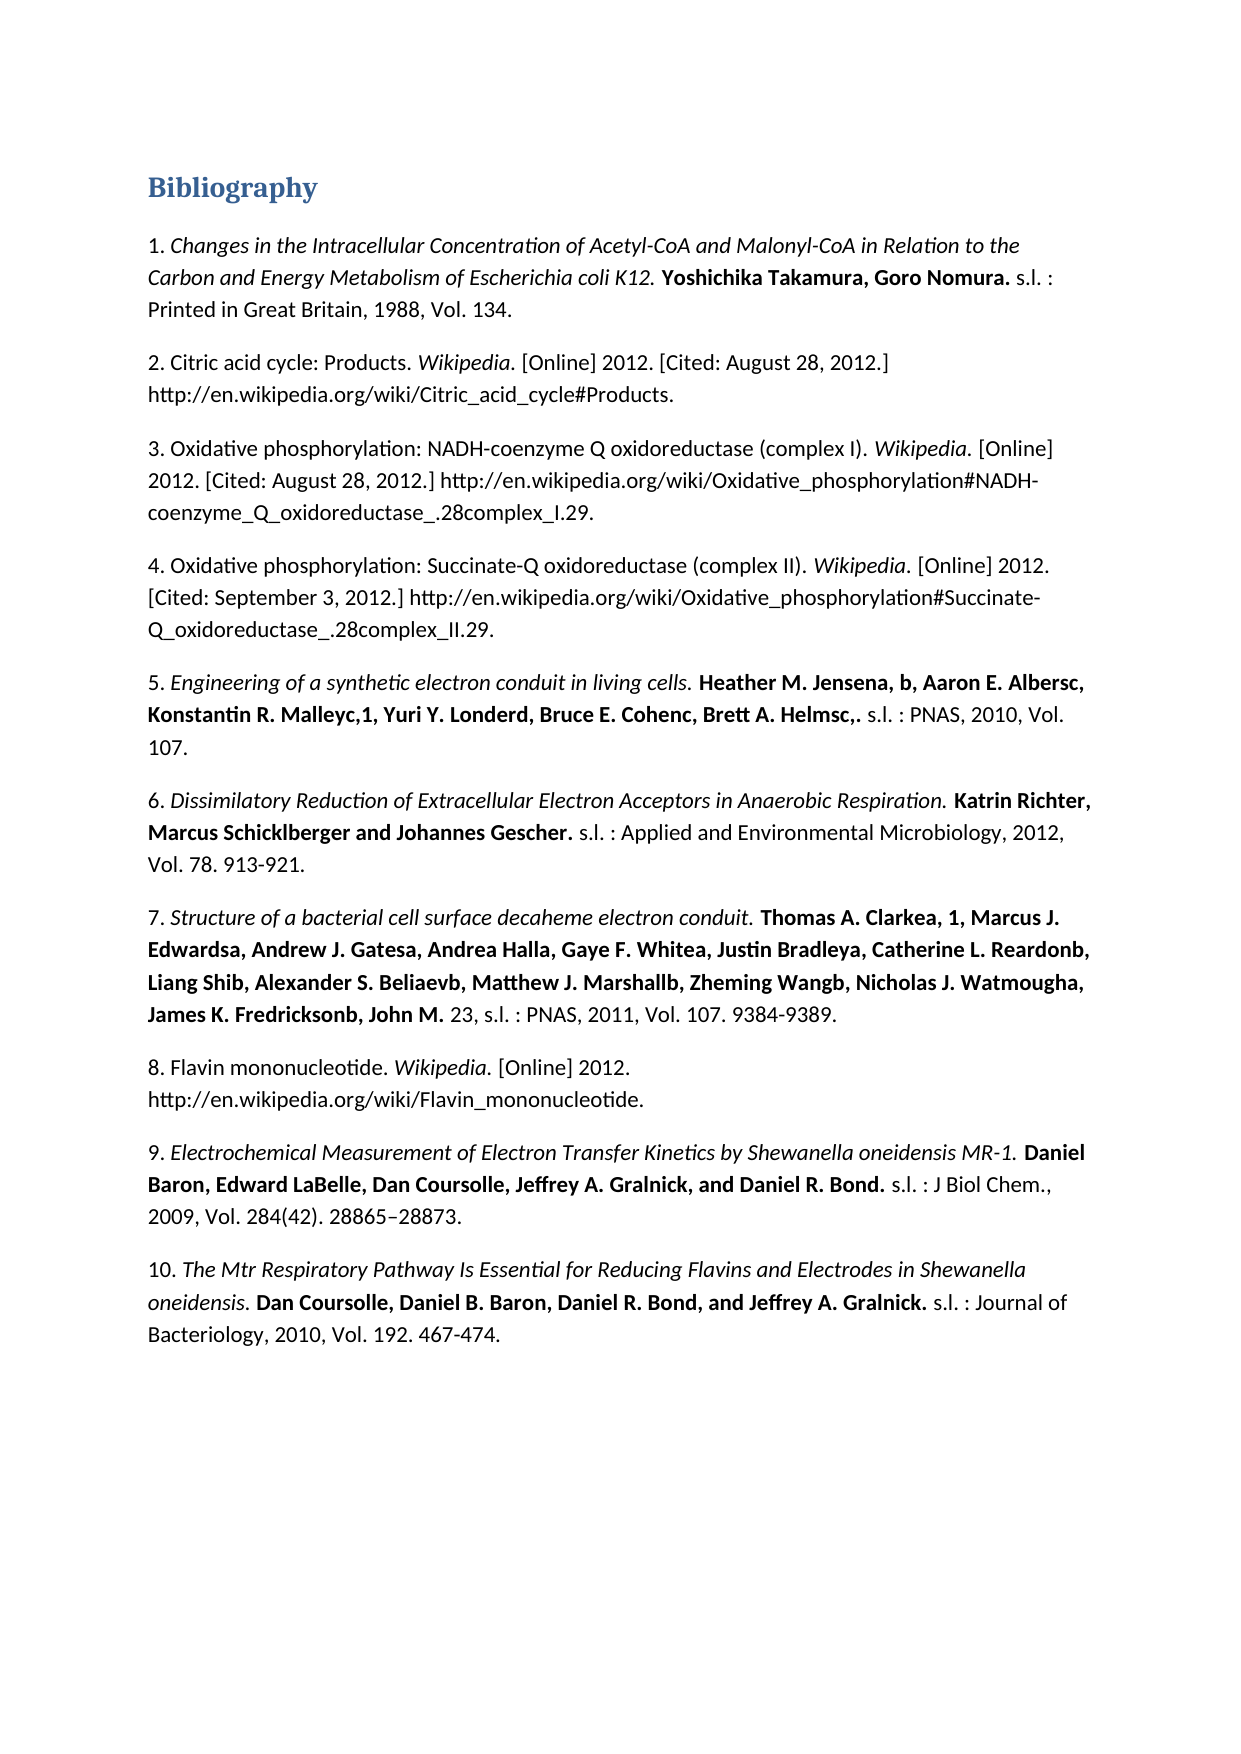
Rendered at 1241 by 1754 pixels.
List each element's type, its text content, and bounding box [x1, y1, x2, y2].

text 9. Electrochemical Measurement of Electron Transfer Kinetics by Shewanella oneidensis MR-1. Daniel Baron, Edward LaBelle, Dan Coursolle, Jeffrey A. Gralnick, and Daniel R. Bond. s.l. : J Biol Chem., 2009, Vol. 284(42). 28865–28873. [148, 1138, 1093, 1230]
text 4. Oxidative phosphorylation: Succinate-Q oxidoreductase (complex II). Wikipedia. [Online] 2012. [Cited: September 3, 2012.] http://en.wikipedia.org/wiki/Oxidative_phosphorylation#Succinate-Q_oxidoreductase_.28complex_II.29. [148, 551, 1093, 643]
text 2. Citric acid cycle: Products. Wikipedia. [Online] 2012. [Cited: August 28, 2012.] http://en.wikipedia.org/wiki/Citric_acid_cycle#Products. [148, 348, 1093, 409]
text 5. Engineering of a synthetic electron conduit in living cells. Heather M. Jensena, b, Aaron E. Albersc, Konstantin R. Malleyc,1, Yuri Y. Londerd, Bruce E. Cohenc, Brett A. Helmsc,. s.l. : PNAS, 2010, Vol. 107. [148, 668, 1093, 761]
text 6. Dissimilatory Reduction of Extracellular Electron Acceptors in Anaerobic Respiration. Katrin Richter, Marcus Schicklberger and Johannes Gescher. s.l. : Applied and Environmental Microbiology, 2012, Vol. 78. 913-921. [148, 786, 1093, 878]
text 8. Flavin mononucleotide. Wikipedia. [Online] 2012. http://en.wikipedia.org/wiki/Flavin_mononucleotide. [148, 1053, 1093, 1113]
subtitle Bibliography [148, 172, 1093, 205]
text 10. The Mtr Respiratory Pathway Is Essential for Reducing Flavins and Electrodes in Shewanella oneidensis. Dan Coursolle, Daniel B. Baron, Daniel R. Bond, and Jeffrey A. Gralnick. s.l. : Journal of Bacteriology, 2010, Vol. 192. 467-474. [148, 1255, 1093, 1348]
text 3. Oxidative phosphorylation: NADH-coenzyme Q oxidoreductase (complex I). Wikipedia. [Online] 2012. [Cited: August 28, 2012.] http://en.wikipedia.org/wiki/Oxidative_phosphorylation#NADH-coenzyme_Q_oxidoreductase_.28complex_I.29. [148, 434, 1093, 526]
text 7. Structure of a bacterial cell surface decaheme electron conduit. Thomas A. Clarkea, 1, Marcus J. Edwardsa, Andrew J. Gatesa, Andrea Halla, Gaye F. Whitea, Justin Bradleya, Catherine L. Reardonb, Liang Shib, Alexander S. Beliaevb, Matthew J. Marshallb, Zheming Wangb, Nicholas J. Watmougha, James K. Fredricksonb, John M. 23, s.l. : PNAS, 2011, Vol. 107. 9384-9389. [148, 903, 1093, 1028]
text 1. Changes in the Intracellular Concentration of Acetyl-CoA and Malonyl-CoA in Relation to the Carbon and Energy Metabolism of Escherichia coli K12. Yoshichika Takamura, Goro Nomura. s.l. : Printed in Great Britain, 1988, Vol. 134. [148, 231, 1093, 323]
